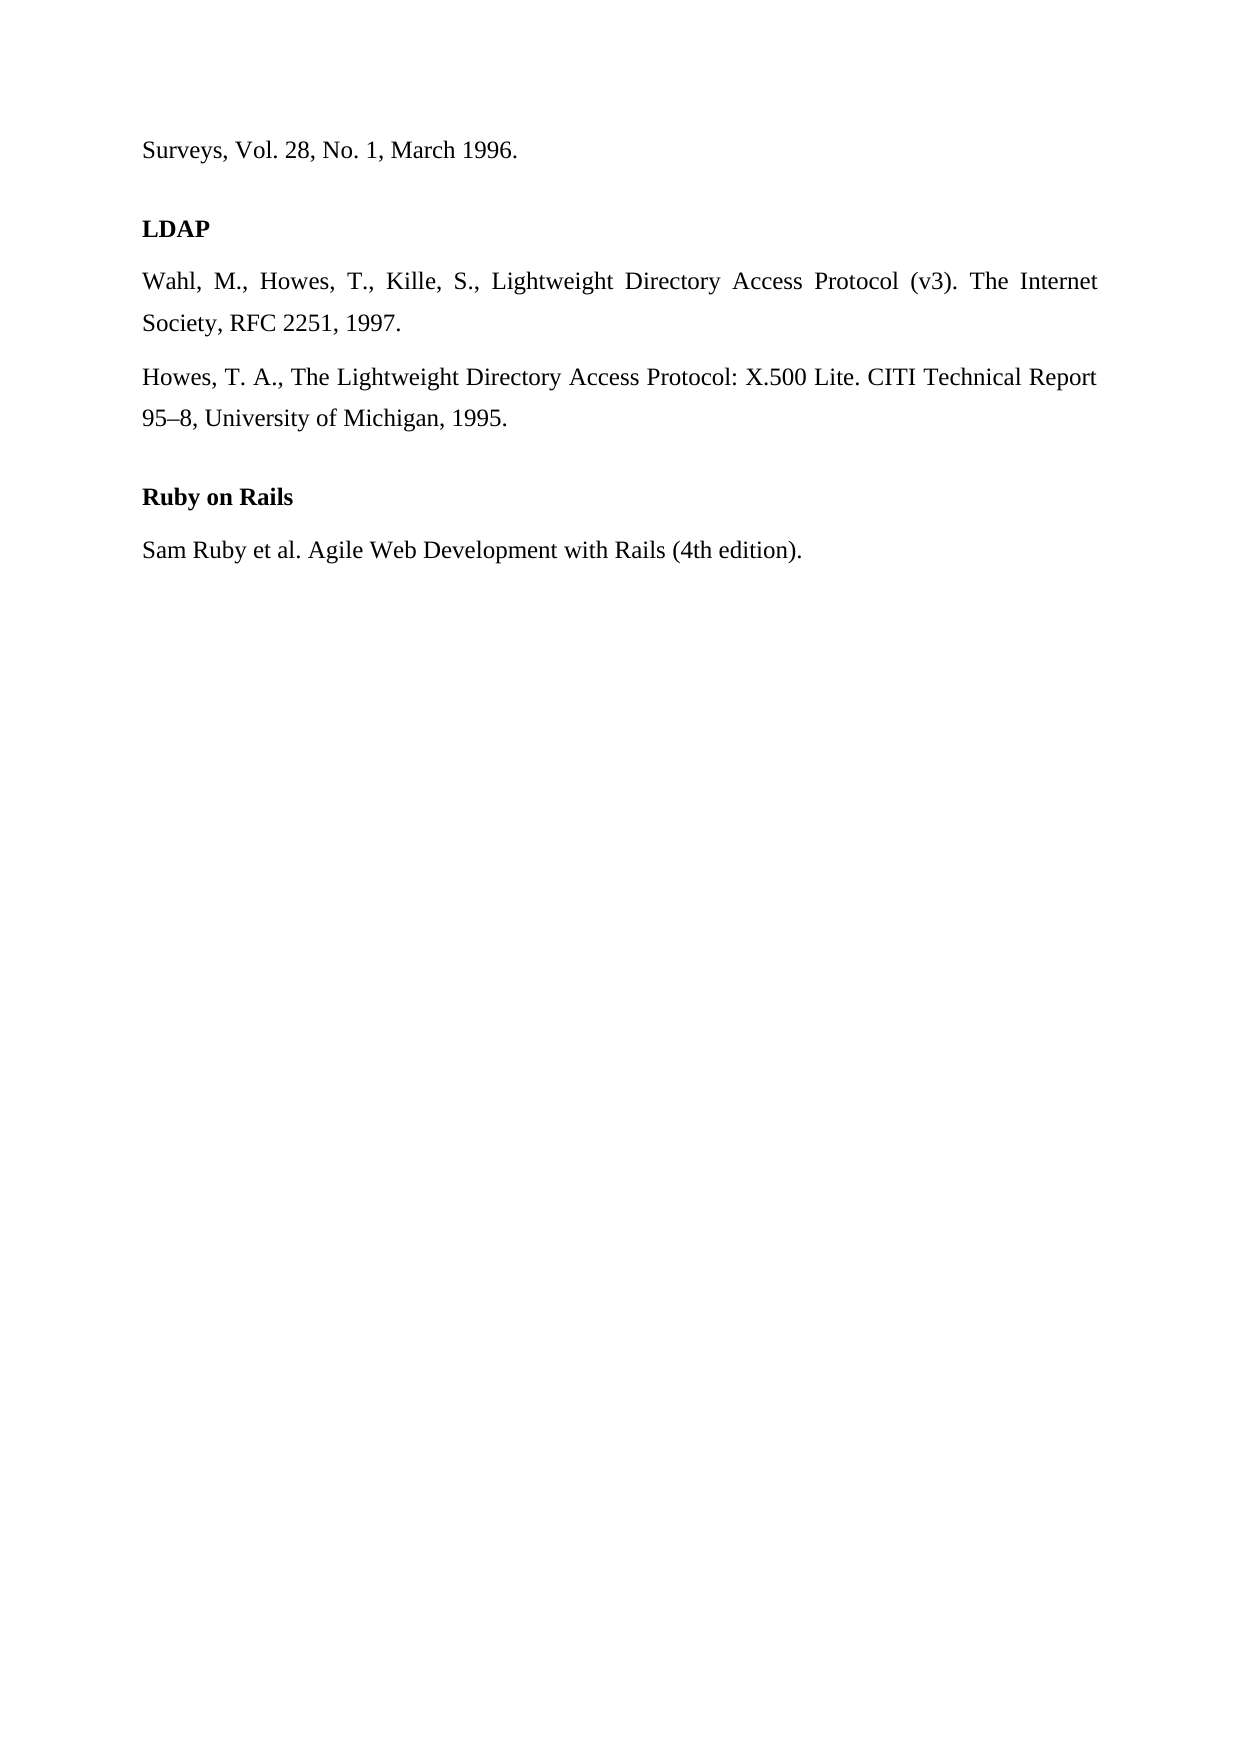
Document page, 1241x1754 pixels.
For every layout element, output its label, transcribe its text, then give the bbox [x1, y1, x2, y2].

subtitle LDAP [142, 215, 1098, 242]
text Sam Ruby et al. Agile Web Development with Rails (4th edition). [142, 536, 1098, 563]
text Wahl, M., Howes, T., Kille, S., Lightweight Directory Access Protocol (v3). The Internet Society, RFC 2251, 1997. [142, 267, 1098, 336]
subtitle Ruby on Rails [142, 483, 1098, 511]
text Surveys, Vol. 28, No. 1, March 1996. [142, 136, 1098, 163]
text Howes, T. A., The Lightweight Directory Access Protocol: X.500 Lite. CITI Technical Report 95–8, University of Michigan, 1995. [142, 363, 1098, 432]
